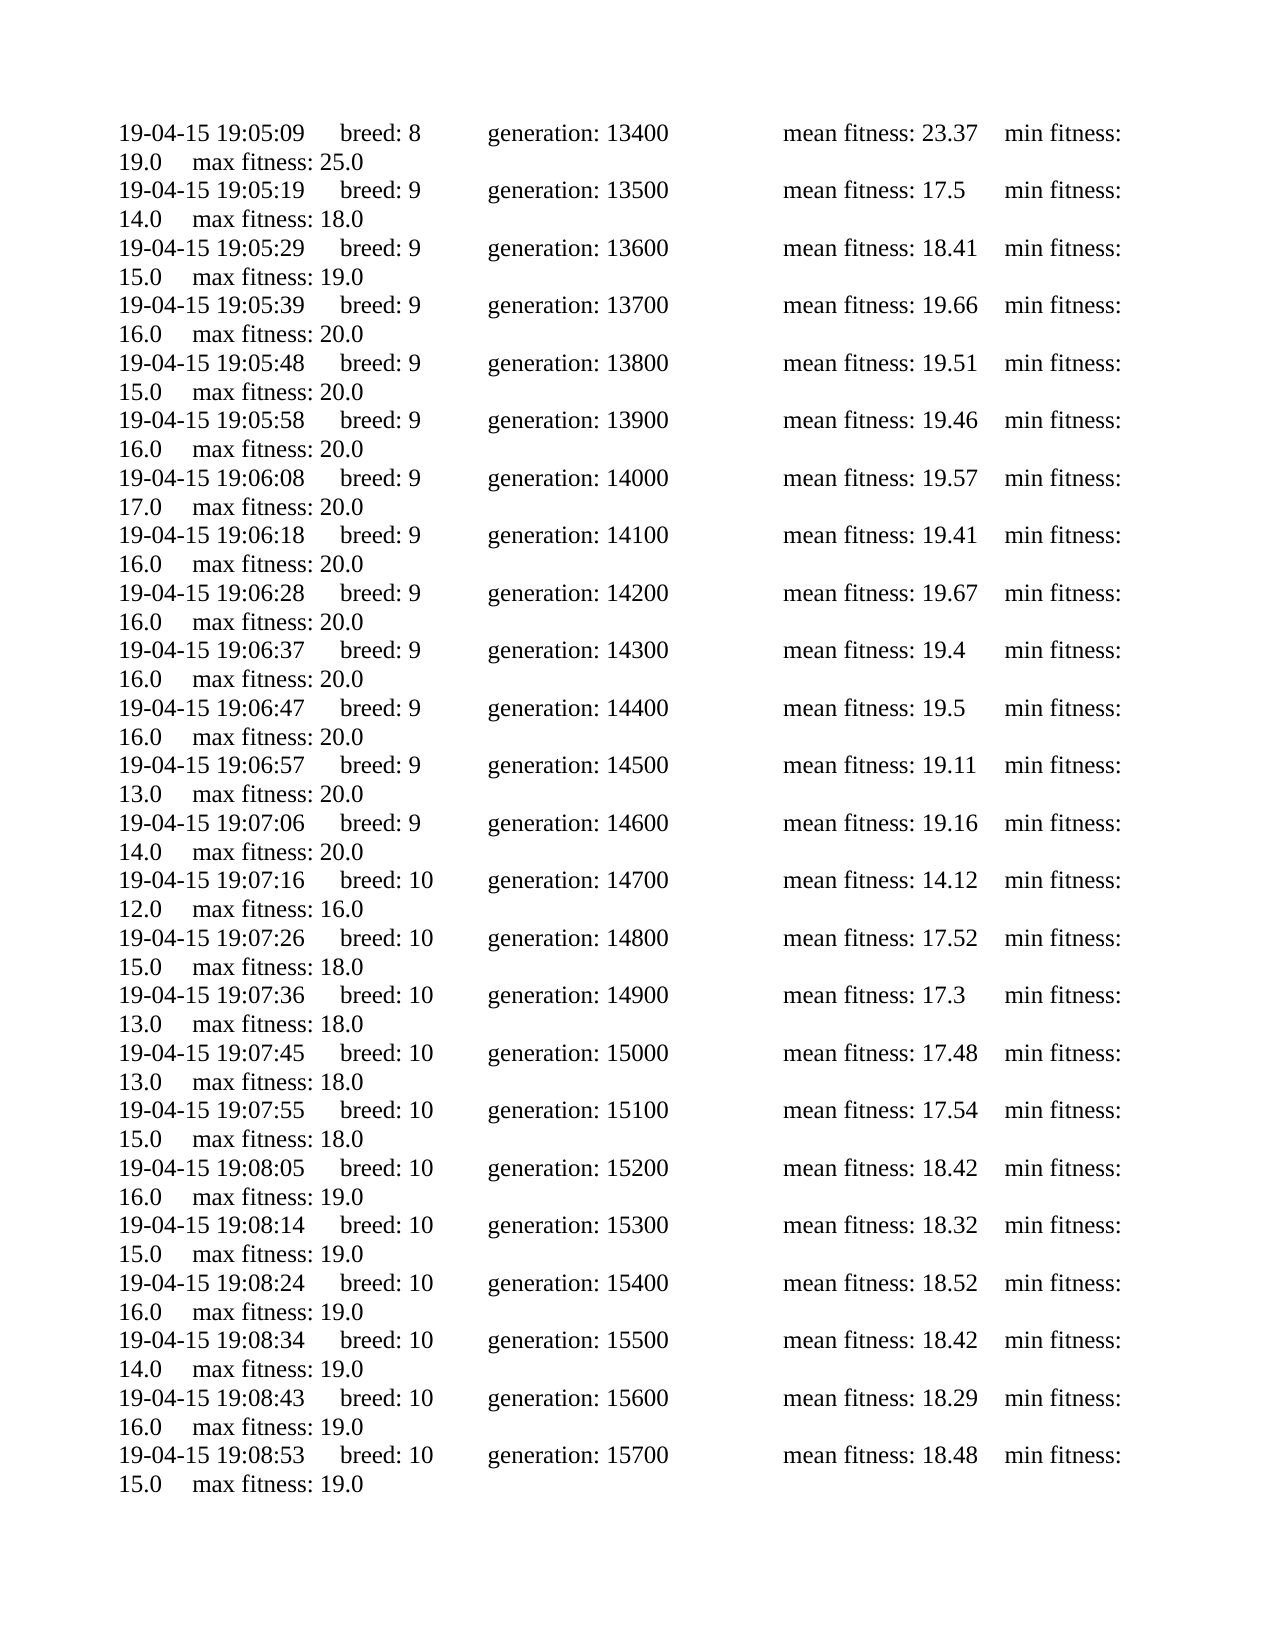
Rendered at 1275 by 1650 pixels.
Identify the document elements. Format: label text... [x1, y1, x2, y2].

text 19-04-15 19:08:43 breed: 10 generation: 15600 mean fitness: 18.29 min fitness: 16.0 max fitness: 19.0 [118, 1383, 1157, 1441]
text 19-04-15 19:06:18 breed: 9 generation: 14100 mean fitness: 19.41 min fitness: 16.0 max fitness: 20.0 [118, 521, 1157, 578]
text 19-04-15 19:05:09 breed: 8 generation: 13400 mean fitness: 23.37 min fitness: 19.0 max fitness: 25.0 [118, 118, 1157, 176]
text 19-04-15 19:06:57 breed: 9 generation: 14500 mean fitness: 19.11 min fitness: 13.0 max fitness: 20.0 [118, 751, 1157, 808]
text 19-04-15 19:06:47 breed: 9 generation: 14400 mean fitness: 19.5 min fitness: 16.0 max fitness: 20.0 [118, 693, 1157, 751]
text 19-04-15 19:07:16 breed: 10 generation: 14700 mean fitness: 14.12 min fitness: 12.0 max fitness: 16.0 [118, 866, 1157, 923]
text 19-04-15 19:07:55 breed: 10 generation: 15100 mean fitness: 17.54 min fitness: 15.0 max fitness: 18.0 [118, 1096, 1157, 1153]
text 19-04-15 19:07:06 breed: 9 generation: 14600 mean fitness: 19.16 min fitness: 14.0 max fitness: 20.0 [118, 808, 1157, 866]
text 19-04-15 19:07:26 breed: 10 generation: 14800 mean fitness: 17.52 min fitness: 15.0 max fitness: 18.0 [118, 923, 1157, 981]
text 19-04-15 19:05:29 breed: 9 generation: 13600 mean fitness: 18.41 min fitness: 15.0 max fitness: 19.0 [118, 233, 1157, 291]
text 19-04-15 19:05:39 breed: 9 generation: 13700 mean fitness: 19.66 min fitness: 16.0 max fitness: 20.0 [118, 291, 1157, 348]
text 19-04-15 19:07:36 breed: 10 generation: 14900 mean fitness: 17.3 min fitness: 13.0 max fitness: 18.0 [118, 981, 1157, 1038]
text 19-04-15 19:05:58 breed: 9 generation: 13900 mean fitness: 19.46 min fitness: 16.0 max fitness: 20.0 [118, 406, 1157, 463]
text 19-04-15 19:08:14 breed: 10 generation: 15300 mean fitness: 18.32 min fitness: 15.0 max fitness: 19.0 [118, 1211, 1157, 1268]
text 19-04-15 19:07:45 breed: 10 generation: 15000 mean fitness: 17.48 min fitness: 13.0 max fitness: 18.0 [118, 1038, 1157, 1096]
text 19-04-15 19:08:05 breed: 10 generation: 15200 mean fitness: 18.42 min fitness: 16.0 max fitness: 19.0 [118, 1153, 1157, 1211]
text 19-04-15 19:08:24 breed: 10 generation: 15400 mean fitness: 18.52 min fitness: 16.0 max fitness: 19.0 [118, 1268, 1157, 1326]
text 19-04-15 19:06:37 breed: 9 generation: 14300 mean fitness: 19.4 min fitness: 16.0 max fitness: 20.0 [118, 636, 1157, 693]
text 19-04-15 19:05:19 breed: 9 generation: 13500 mean fitness: 17.5 min fitness: 14.0 max fitness: 18.0 [118, 176, 1157, 233]
text 19-04-15 19:05:48 breed: 9 generation: 13800 mean fitness: 19.51 min fitness: 15.0 max fitness: 20.0 [118, 348, 1157, 406]
text 19-04-15 19:06:08 breed: 9 generation: 14000 mean fitness: 19.57 min fitness: 17.0 max fitness: 20.0 [118, 463, 1157, 521]
text 19-04-15 19:06:28 breed: 9 generation: 14200 mean fitness: 19.67 min fitness: 16.0 max fitness: 20.0 [118, 578, 1157, 636]
text 19-04-15 19:08:34 breed: 10 generation: 15500 mean fitness: 18.42 min fitness: 14.0 max fitness: 19.0 [118, 1326, 1157, 1383]
text 19-04-15 19:08:53 breed: 10 generation: 15700 mean fitness: 18.48 min fitness: 15.0 max fitness: 19.0 [118, 1441, 1157, 1498]
